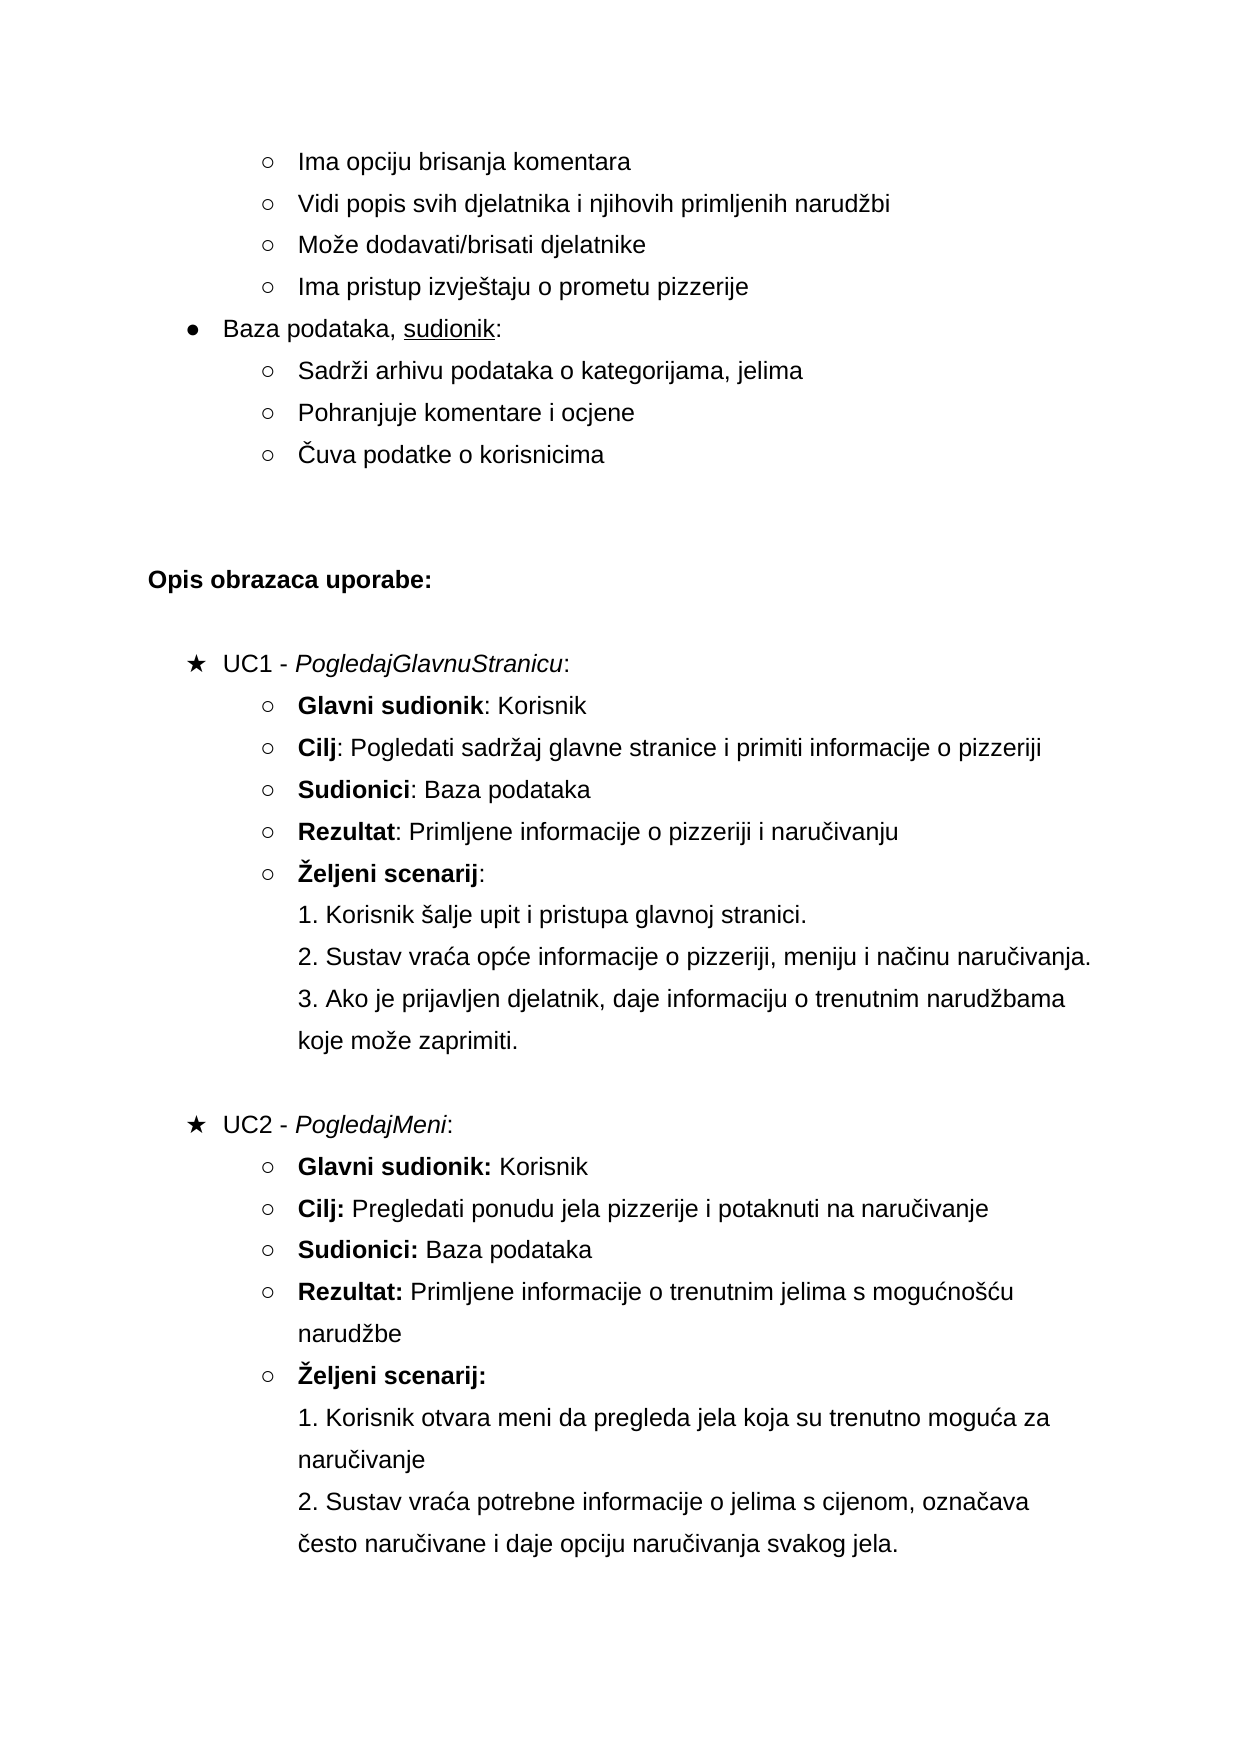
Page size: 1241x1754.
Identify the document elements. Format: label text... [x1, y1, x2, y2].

list Sudionici: Baza podataka [260, 776, 1093, 804]
list UC1 - PogledajGlavnuStranicu: [185, 650, 1093, 678]
list Može dodavati/brisati djelatnike [260, 231, 1093, 259]
list Čuva podatke o korisnicima [260, 441, 1093, 469]
list Rezultat: Primljene informacije o pizzeriji i naručivanju [260, 818, 1093, 846]
list Cilj: Pregledati ponudu jela pizzerije i potaknuti na naručivanje [260, 1194, 1093, 1222]
list Rezultat: Primljene informacije o trenutnim jelima s mogućnošću narudžbe [260, 1278, 1093, 1348]
list UC2 - PogledajMeni: [185, 1111, 1093, 1139]
list Glavni sudionik: Korisnik [260, 1153, 1093, 1181]
list Glavni sudionik: Korisnik [260, 692, 1093, 720]
list Pohranjuje komentare i ocjene [260, 399, 1093, 427]
list Ima pristup izvještaju o prometu pizzerije [260, 273, 1093, 301]
list Sadrži arhivu podataka o kategorijama, jelima [260, 357, 1093, 385]
list Baza podataka, sudionik: [185, 315, 1093, 343]
list Sudionici: Baza podataka [260, 1236, 1093, 1264]
list Vidi popis svih djelatnika i njihovih primljenih narudžbi [260, 189, 1093, 217]
list Ima opciju brisanja komentara [260, 148, 1093, 176]
text Opis obrazaca uporabe: [148, 566, 1093, 594]
list Željeni scenarij: 1. Korisnik otvara meni da pregleda jela koja su trenutno moguća za naručivanje 2. Sustav vraća potrebne informacije o jelima s cijenom, označava često naručivane i daje opciju naručivanja svakog jela. [260, 1362, 1093, 1557]
list Željeni scenarij: [260, 859, 1093, 887]
text 1. Korisnik šalje upit i pristupa glavnoj stranici. 2. Sustav vraća opće informacije o pizzeriji, meniju i načinu naručivanja. 3. Ako je prijavljen djelatnik, daje informaciju o trenutnim narudžbama koje može zaprimiti. [298, 901, 1093, 1055]
list Cilj: Pogledati sadržaj glavne stranice i primiti informacije o pizzeriji [260, 734, 1093, 762]
